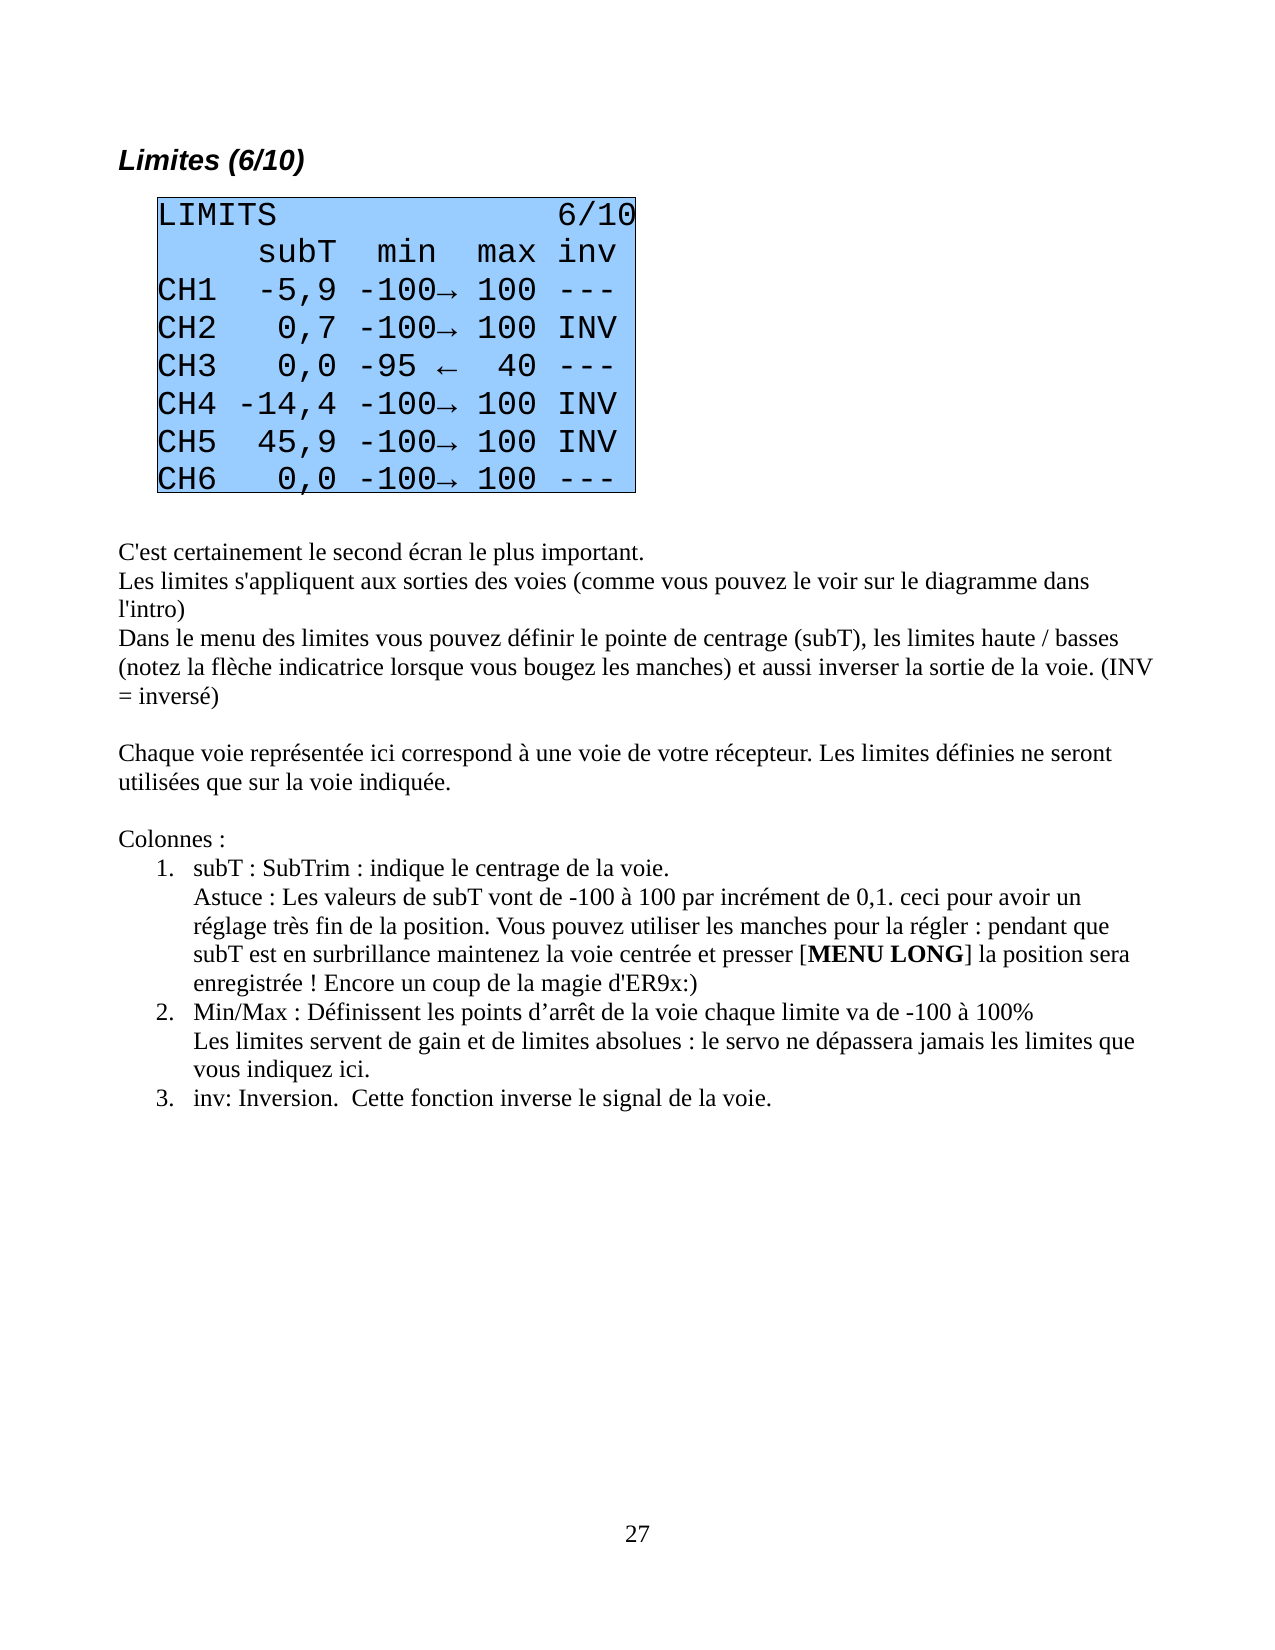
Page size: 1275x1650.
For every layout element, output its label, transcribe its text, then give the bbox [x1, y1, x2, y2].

list Min/Max : Définissent les points d’arrêt de la voie chaque limite va de -100 à 100% [156, 997, 1157, 1026]
list inv: Inversion. Cette fonction inverse le signal de la voie. [156, 1083, 1157, 1112]
text Chaque voie représentée ici correspond à une voie de votre récepteur. Les limites définies ne seront utilisées que sur la voie indiquée. [118, 738, 1157, 796]
list Astuce : Les valeurs de subT vont de -100 à 100 par incrément de 0,1. ceci pour avoir un réglage très fin de la position. Vous pouvez utiliser les manches pour la régler : pendant que subT est en surbrillance maintenez la voie centrée et presser [MENU LONG] la position sera enregistrée ! Encore un coup de la magie d'ER9x:) [156, 882, 1157, 997]
list subT : SubTrim : indique le centrage de la voie. [156, 853, 1157, 882]
list Les limites servent de gain et de limites absolues : le servo ne dépassera jamais les limites que vous indiquez ici. [156, 1026, 1157, 1083]
text Colonnes : [118, 824, 1157, 853]
text Dans le menu des limites vous pouvez définir le pointe de centrage (subT), les limites haute / basses (notez la flèche indicatrice lorsque vous bougez les manches) et aussi inverser la sortie de la voie. (INV = inversé) [118, 623, 1157, 709]
subtitle Limites (6/10) [118, 143, 1157, 177]
text Les limites s'appliquent aux sorties des voies (comme vous pouvez le voir sur le diagramme dans l'intro) [118, 566, 1157, 623]
text C'est certainement le second écran le plus important. [118, 537, 1157, 566]
